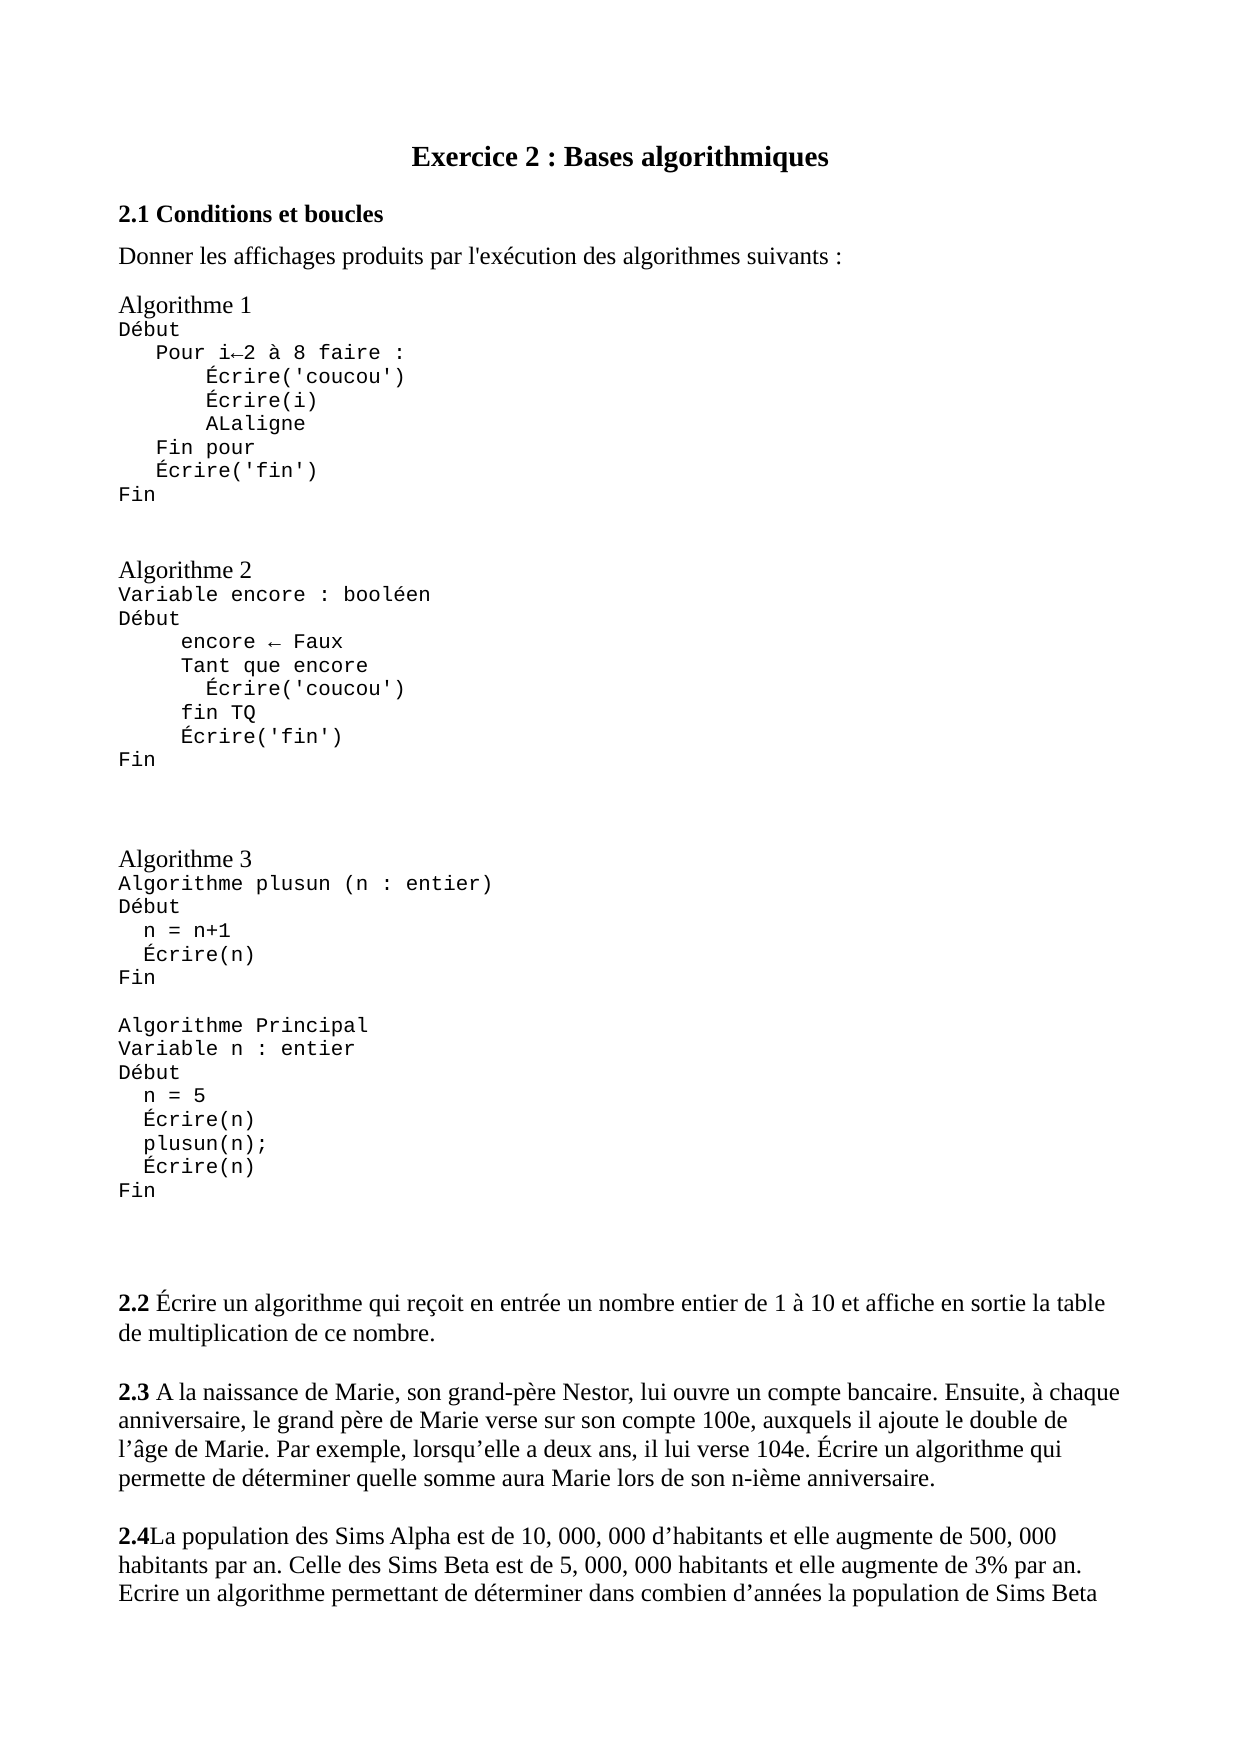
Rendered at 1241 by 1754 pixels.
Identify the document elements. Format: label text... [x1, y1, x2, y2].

text ALaligne [118, 413, 1122, 437]
text Début [118, 1062, 1122, 1086]
text Variable n : entier [118, 1038, 1122, 1062]
text Écrire(n) [118, 1156, 1122, 1180]
text Écrire(i) [118, 389, 1122, 413]
text Début [118, 896, 1122, 920]
text Fin pour [118, 437, 1122, 461]
text Début [118, 319, 1122, 342]
subtitle Exercice 2 : Bases algorithmiques [118, 139, 1122, 172]
text Tant que encore [118, 655, 1122, 678]
text Pour i←2 à 8 faire : [118, 342, 1122, 366]
text 2.3 A la naissance de Marie, son grand-père Nestor, lui ouvre un compte bancaire. Ensuite, à chaque anniversaire, le grand père de Marie verse sur son compte 100e, auxquels il ajoute le double de l’âge de Marie. Par exemple, lorsqu’elle a deux ans, il lui verse 104e. Écrire un algorithme qui permette de déterminer quelle somme aura Marie lors de son n-ième anniversaire. [118, 1377, 1122, 1492]
text Algorithme 3 [118, 844, 1122, 873]
subtitle 2.1 Conditions et boucles [118, 199, 1122, 228]
text Algorithme 1 [118, 290, 1122, 319]
text Écrire(n) [118, 944, 1122, 967]
text Donner les affichages produits par l'exécution des algorithmes suivants : [118, 241, 1122, 269]
text plusun(n); [118, 1133, 1122, 1156]
text Fin [118, 1180, 1122, 1204]
text 2.2 Écrire un algorithme qui reçoit en entrée un nombre entier de 1 à 10 et affiche en sortie la table de multiplication de ce nombre. [118, 1286, 1122, 1347]
text Fin [118, 749, 1122, 773]
text Algorithme Principal [118, 1014, 1122, 1038]
text Fin [118, 967, 1122, 991]
text n = n+1 [118, 920, 1122, 944]
text Écrire(n) [118, 1109, 1122, 1133]
text Variable encore : booléen [118, 584, 1122, 607]
text Écrire('coucou') [118, 678, 1122, 702]
text 2.4La population des Sims Alpha est de 10, 000, 000 d’habitants et elle augmente de 500, 000 habitants par an. Celle des Sims Beta est de 5, 000, 000 habitants et elle augmente de 3% par an. Ecrire un algorithme permettant de déterminer dans combien d’années la population de Sims Beta [118, 1521, 1122, 1607]
text Algorithme 2 [118, 555, 1122, 584]
text fin TQ [118, 702, 1122, 726]
text Début [118, 607, 1122, 631]
text n = 5 [118, 1086, 1122, 1109]
text Fin [118, 484, 1122, 508]
text Écrire('fin') [118, 726, 1122, 749]
text Algorithme plusun (n : entier) [118, 873, 1122, 896]
text Écrire('coucou') [118, 366, 1122, 389]
text Écrire('fin') [118, 461, 1122, 484]
text encore ← Faux [118, 631, 1122, 655]
